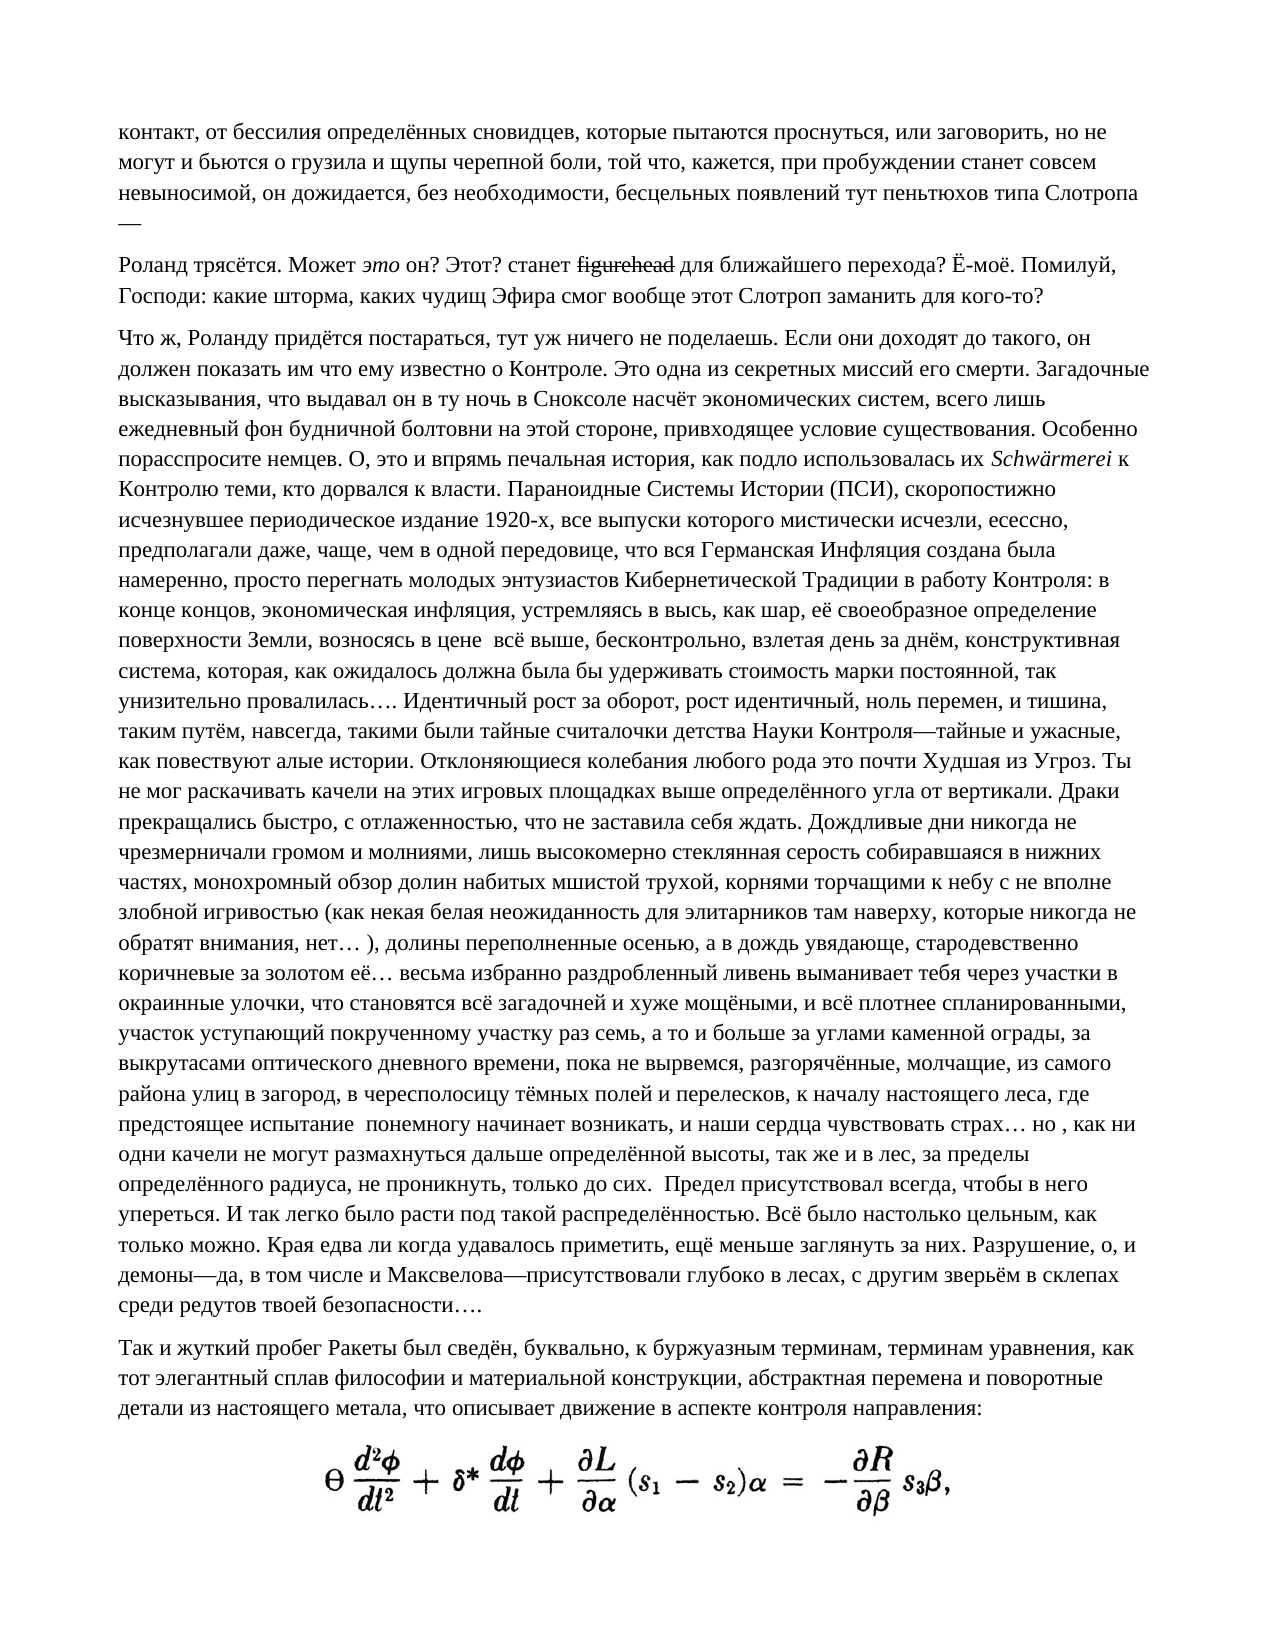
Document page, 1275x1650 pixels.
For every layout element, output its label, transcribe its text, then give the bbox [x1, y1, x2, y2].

text Так и жуткий пробег Ракеты был сведён, буквально, к буржуазным терминам, терминам уравнения, как тот элегантный сплав философии и материальной конструкции, абстрактная перемена и поворотные детали из настоящего метала, что описывает движение в аспекте контроля направления: [118, 1334, 1157, 1421]
text Роланд трясётся. Может это он? Этот? станет figurehead для ближайшего перехода? Ё-моё. Помилуй, Господи: какие шторма, каких чудищ Эфира смог вообще этот Слотроп заманить для кого-то? [118, 251, 1157, 308]
picture [310, 1436, 966, 1522]
text Что ж, Роланду придётся постараться, тут уж ничего не поделаешь. Если они доходят до такого, он должен показать им что ему известно о Контроле. Это одна из секретных миссий его смерти. Загадочные высказывания, что выдавал он в ту ночь в Сноксоле насчёт экономических систем, всего лишь ежедневный фон будничной болтовни на этой стороне, привходящее условие существования. Особенно порасспросите немцев. О, это и впрямь печальная история, как подло использовалась их Schwärmerei к Контролю теми, кто дорвался к власти. Параноидные Системы Истории (ПСИ), скоропостижно исчезнувшее периодическое издание 1920-х, все выпуски которого мистически исчезли, есессно, предполагали даже, чаще, чем в одной передовице, что вся Германская Инфляция создана была намеренно, просто перегнать молодых энтузиастов Кибернетической Традиции в работу Контроля: в конце концов, экономическая инфляция, устремляясь в высь, как шар, её своеобразное определение поверхности Земли, возносясь в цене всё выше, бесконтрольно, взлетая день за днём, конструктивная система, которая, как ожидалось должна была бы удерживать стоимость марки постоянной, так унизительно провалилась…. Идентичный рост за оборот, рост идентичный, ноль перемен, и тишина, таким путём, навсегда, такими были тайные считалочки детства Науки Контроля—тайные и ужасные, как повествуют алые истории. Отклоняющиеся колебания любого рода это почти Худшая из Угроз. Ты не мог раскачивать качели на этих игровых площадках выше определённого угла от вертикали. Драки прекращались быстро, с отлаженностью, что не заставила себя ждать. Дождливые дни никогда не чрезмерничали громом и молниями, лишь высокомерно стеклянная серость собиравшаяся в нижних частях, монохромный обзор долин набитых мшистой трухой, корнями торчащими к небу с не вполне злобной игривостью (как некая белая неожиданность для элитарников там наверху, которые никогда не обратят внимания, нет… ), долины переполненные осенью, а в дождь увядающе, стародевственно коричневые за золотом её… весьма избранно раздробленный ливень выманивает тебя через участки в окраинные улочки, что становятся всё загадочней и хуже мощёными, и всё плотнее спланированными, участок уступающий покрученному участку раз семь, а то и больше за углами каменной ограды, за выкрутасами оптического дневного времени, пока не вырвемся, разгорячённые, молчащие, из самого района улиц в загород, в чересполосицу тёмных полей и перелесков, к началу настоящего леса, где предстоящее испытание понемногу начинает возникать, и наши сердца чувствовать страх… но , как ни одни качели не могут размахнуться дальше определённой высоты, так же и в лес, за пределы определённого радиуса, не проникнуть, только до сих. Предел присутствовал всегда, чтобы в него упереться. И так легко было расти под такой распределённостью. Всё было настолько цельным, как только можно. Края едва ли когда удавалось приметить, ещё меньше заглянуть за них. Разрушение, о, и демоны—да, в том числе и Максвелова—присутствовали глубоко в лесах, с другим зверьём в склепах среди редутов твоей безопасности…. [118, 324, 1157, 1317]
text контакт, от бессилия определённых сновидцев, которые пытаются проснуться, или заговорить, но не могут и бьются о грузила и щупы черепной боли, той что, кажется, при пробуждении станет совсем невыносимой, он дожидается, без необходимости, бесцельных появлений тут пеньтюхов типа Слотропа— [118, 118, 1157, 235]
